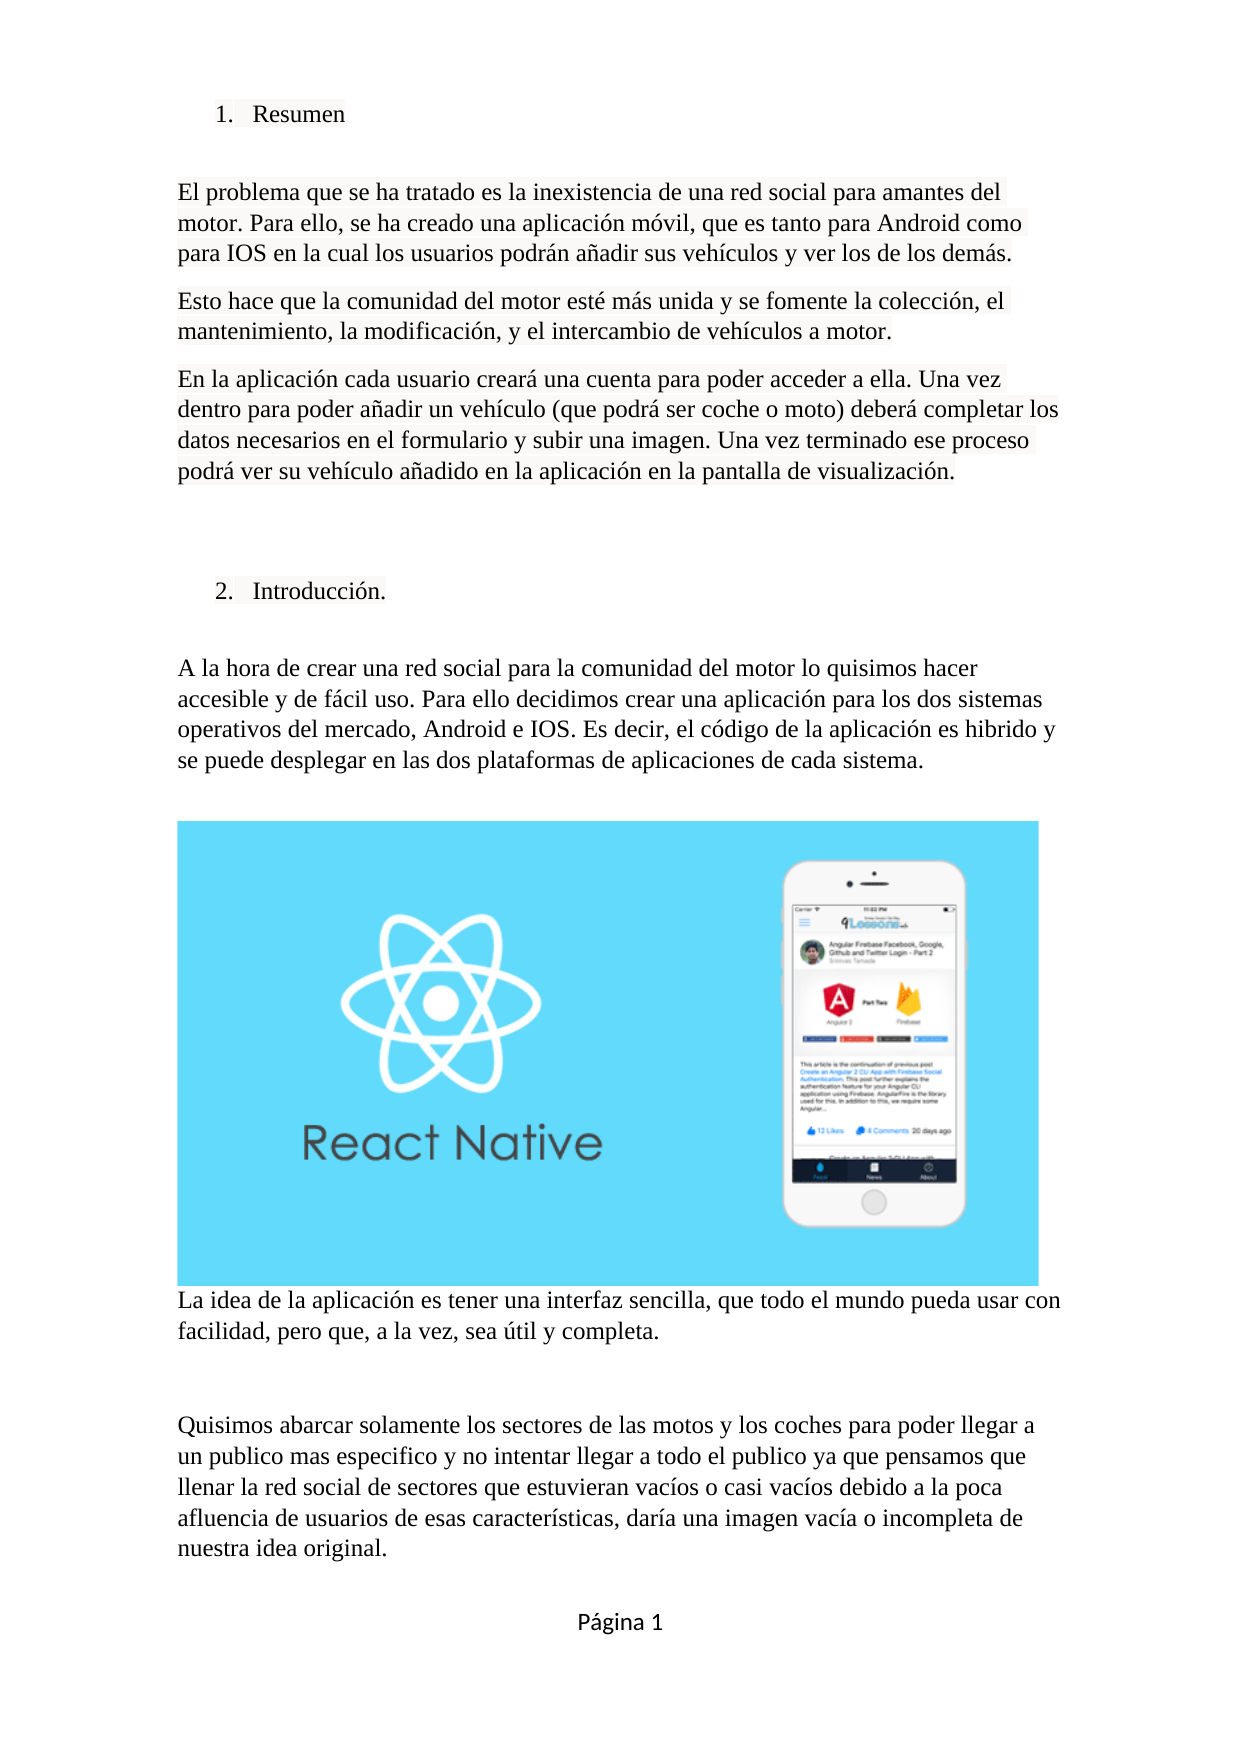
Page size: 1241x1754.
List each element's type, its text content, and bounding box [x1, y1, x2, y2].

text El problema que se ha tratado es la inexistencia de una red social para amantes del motor. Para ello, se ha creado una aplicación móvil, que es tanto para Android como para IOS en la cual los usuarios podrán añadir sus vehículos y ver los de los demás. [177, 177, 1063, 267]
text Quisimos abarcar solamente los sectores de las motos y los coches para poder llegar a un publico mas especifico y no intentar llegar a todo el publico ya que pensamos que llenar la red social de sectores que estuvieran vacíos o casi vacíos debido a la poca afluencia de usuarios de esas características, daría una imagen vacía o incompleta de nuestra idea original. [177, 1411, 1063, 1562]
text A la hora de crear una red social para la comunidad del motor lo quisimos hacer accesible y de fácil uso. Para ello decidimos crear una aplicación para los dos sistemas operativos del mercado, Android e IOS. Es decir, el código de la aplicación es hibrido y se puede desplegar en las dos plataformas de aplicaciones de cada sistema. [177, 653, 1063, 774]
text En la aplicación cada usuario creará una cuenta para poder acceder a ella. Una vez dentro para poder añadir un vehículo (que podrá ser coche o moto) deberá completar los datos necesarios en el formulario y subir una imagen. Una vez terminado ese proceso podrá ver su vehículo añadido en la aplicación en la pantalla de visualización. [177, 364, 1063, 485]
list Introducción. [215, 576, 1063, 604]
text Esto hace que la comunidad del motor esté más unida y se fomente la colección, el mantenimiento, la modificación, y el intercambio de vehículos a motor. [177, 286, 1063, 345]
list Resumen [215, 99, 1063, 127]
text La idea de la aplicación es tener una interfaz sencilla, que todo el mundo pueda usar con facilidad, pero que, a la vez, sea útil y completa. [177, 887, 1063, 1344]
